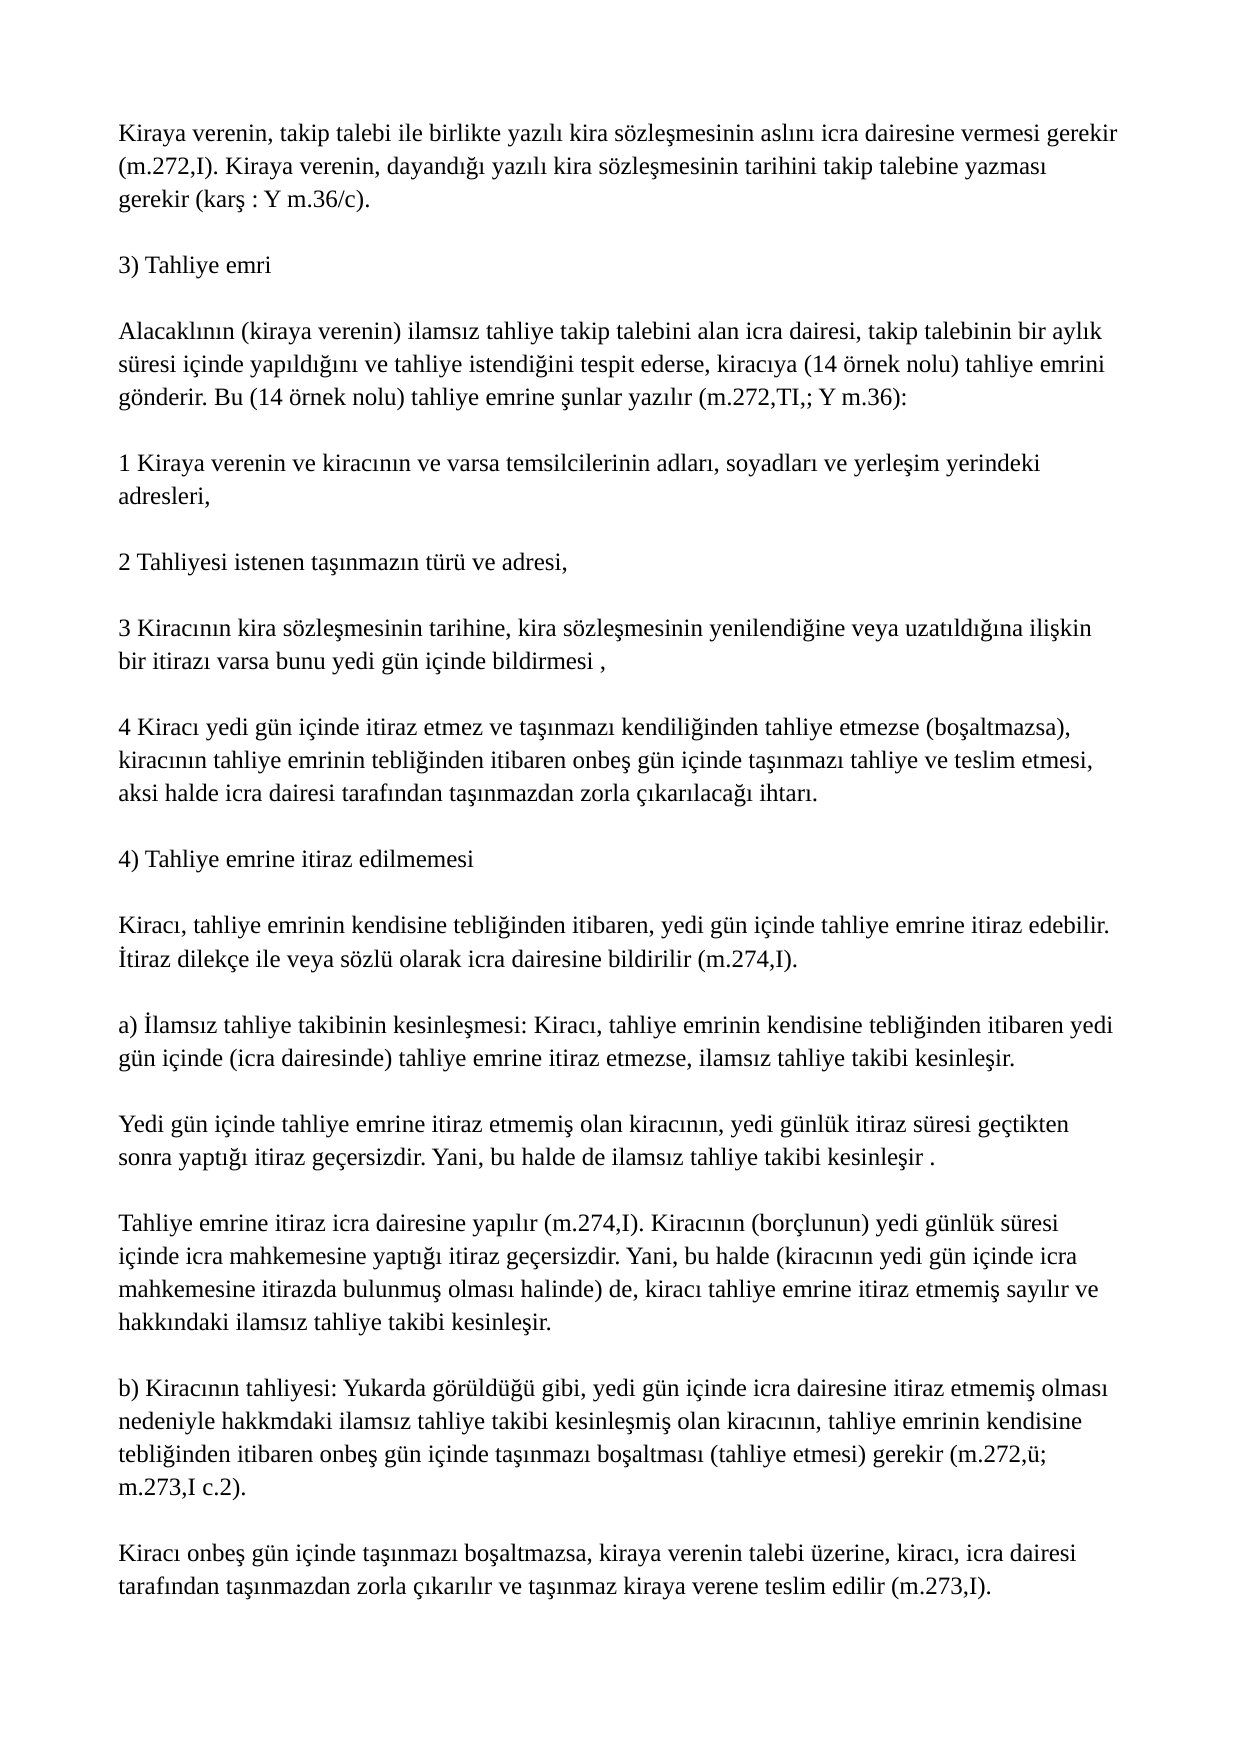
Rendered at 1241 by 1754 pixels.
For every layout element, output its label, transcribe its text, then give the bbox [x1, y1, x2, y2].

text Kiraya verenin, takip talebi ile birlikte yazılı kira sözleşmesinin aslını icra dairesine vermesi gerekir (m.272,I). Kiraya verenin, dayandığı yazılı kira sözleşmesinin tarihini takip talebine yazması gerekir (karş : Y m.36/c). 3) Tahliye emri Alacaklının (kiraya verenin) ilamsız tahliye takip talebini alan icra dairesi, takip talebinin bir aylık süresi içinde yapıldığını ve tahliye istendiğini tespit ederse, kiracıya (14 örnek nolu) tahliye emrini gönderir. Bu (14 örnek nolu) tahliye emrine şunlar yazılır (m.272,TI,; Y m.36): 1 Kiraya verenin ve kiracının ve varsa temsilcilerinin adları, soyadları ve yerleşim yerindeki adresleri, 2 Tahliyesi istenen taşınmazın türü ve adresi, 3 Kiracının kira sözleşmesinin tarihine, kira sözleşmesinin yenilendiğine veya uzatıldığına ilişkin bir itirazı varsa bunu yedi gün içinde bildirmesi , 4 Kiracı yedi gün içinde itiraz etmez ve taşınmazı kendiliğinden tahliye etmezse (boşaltmazsa), kiracının tahliye emrinin tebliğinden itibaren onbeş gün içinde taşınmazı tahliye ve teslim etmesi, aksi halde icra dairesi tarafından taşınmazdan zorla çıkarılacağı ihtarı. 4) Tahliye emrine itiraz edilmemesi Kiracı, tahliye emrinin kendisine tebliğinden itibaren, yedi gün içinde tahliye emrine itiraz edebilir. İtiraz dilekçe ile veya sözlü olarak icra dairesine bildirilir (m.274,I). a) İlamsız tahliye takibinin kesinleşmesi: Kiracı, tahliye emrinin kendisine tebliğinden itibaren yedi gün içinde (icra dairesinde) tahliye emrine itiraz etmezse, ilamsız tahliye takibi kesinleşir. Yedi gün içinde tahliye emrine itiraz etmemiş olan kiracının, yedi günlük itiraz süresi geçtikten sonra yaptığı itiraz geçersizdir. Yani, bu halde de ilamsız tahliye takibi kesinleşir . Tahliye emrine itiraz icra dairesine yapılır (m.274,I). Kiracının (borçlunun) yedi günlük süresi içinde icra mahkemesine yaptığı itiraz geçersizdir. Yani, bu halde (kiracının yedi gün içinde icra mahkemesine itirazda bulunmuş olması halinde) de, kiracı tahliye emrine itiraz etmemiş sayılır ve hakkındaki ilamsız tahliye takibi kesinleşir. b) Kiracının tahliyesi: Yukarda görüldüğü gibi, yedi gün içinde icra dairesine itiraz etmemiş olması nedeniyle hakkmdaki ilamsız tahliye takibi kesinleşmiş olan kiracının, tahliye emrinin kendisine tebliğinden itibaren onbeş gün içinde taşınmazı boşaltması (tahliye etmesi) gerekir (m.272,ü; m.273,I c.2). Kiracı onbeş gün içinde taşınmazı boşaltmazsa, kiraya verenin talebi üzerine, kiracı, icra dairesi tarafından taşınmazdan zorla çıkarılır ve taşınmaz kiraya verene teslim edilir (m.273,I). [118, 118, 1122, 1633]
